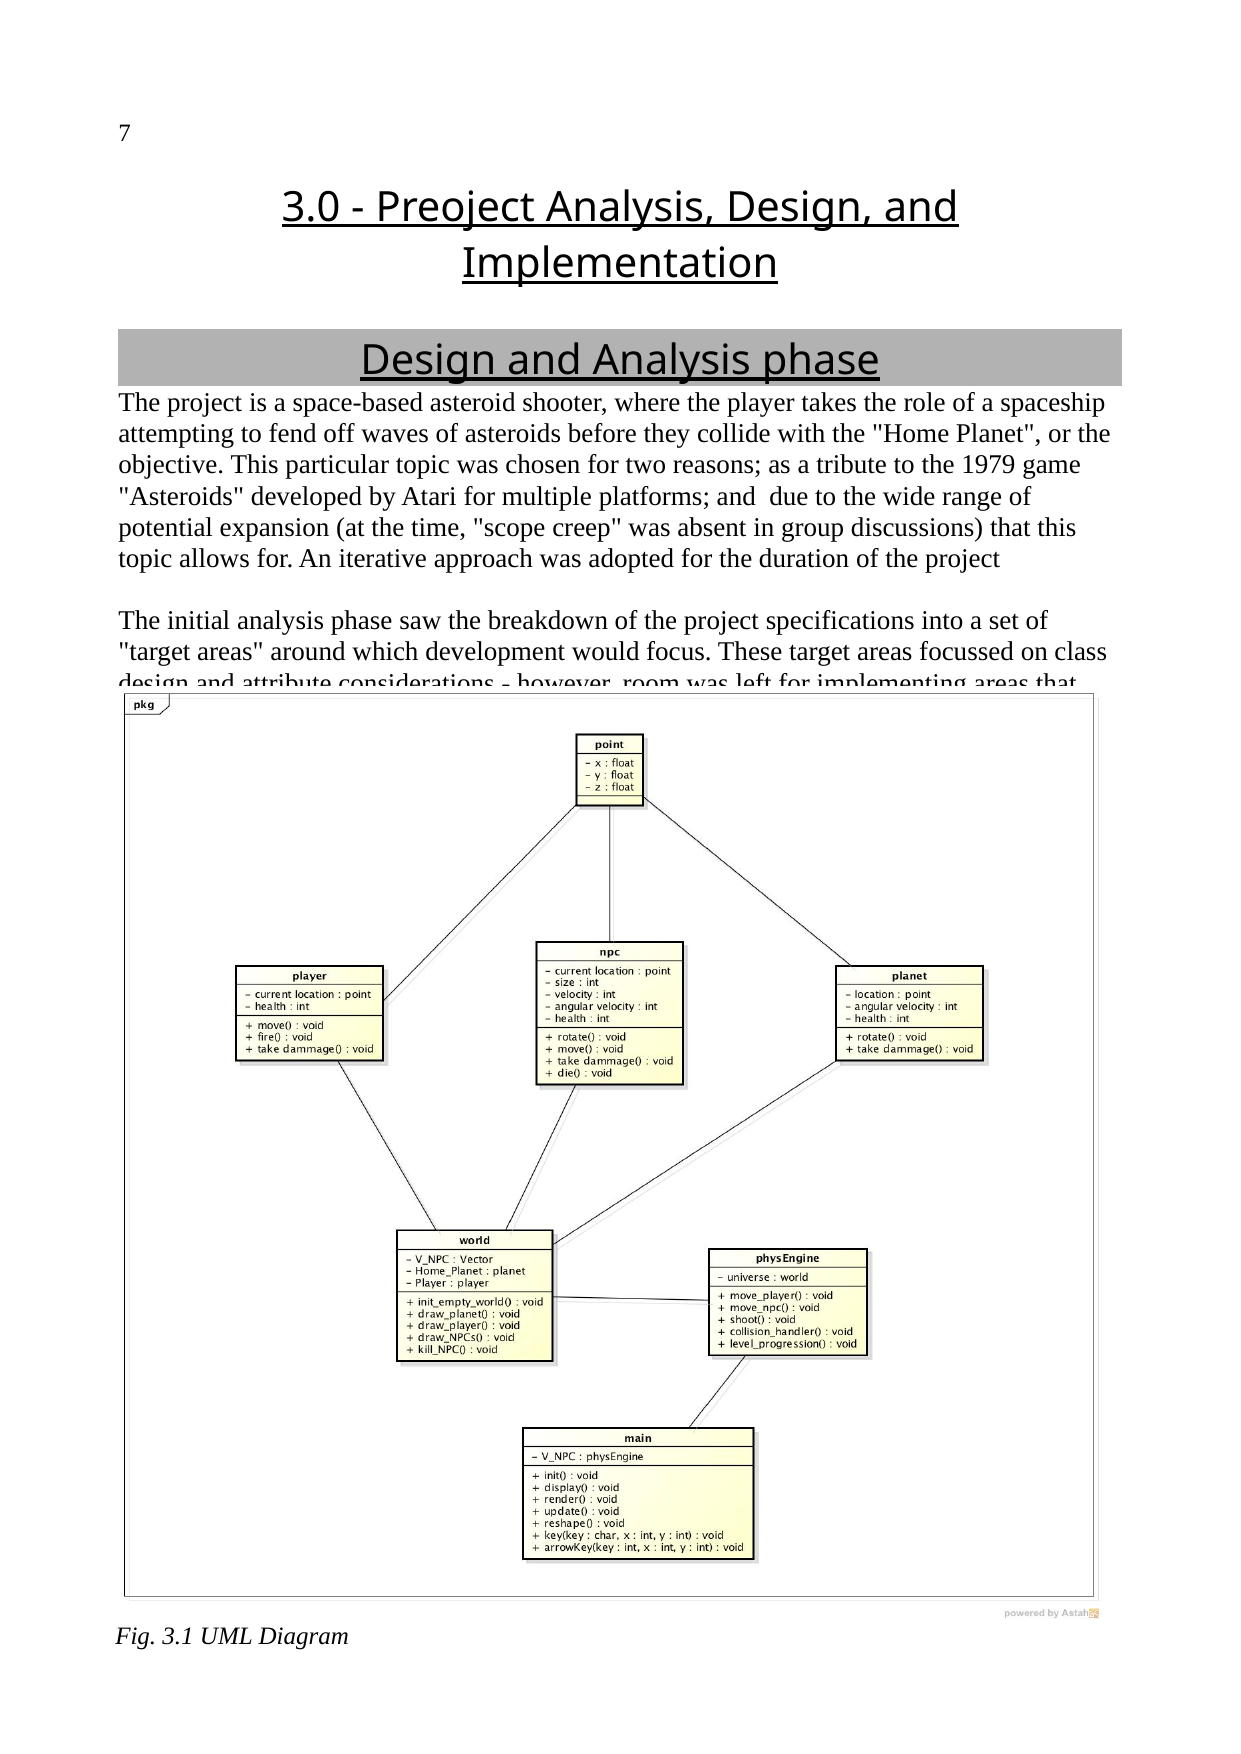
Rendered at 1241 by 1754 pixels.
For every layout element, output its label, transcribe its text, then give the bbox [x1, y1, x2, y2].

text Design and Analysis phase [118, 329, 1122, 386]
picture [115, 686, 1102, 1621]
text 3.0 - Preoject Analysis, Design, and Implementation [118, 176, 1122, 290]
text The project is a space-based asteroid shooter, where the player takes the role of a spaceship attempting to fend off waves of asteroids before they collide with the "Home Planet", or the objective. This particular topic was chosen for two reasons; as a tribute to the 1979 game "Asteroids" developed by Atari for multiple platforms; and due to the wide range of potential expansion (at the time, "scope creep" was absent in group discussions) that this topic allows for. An iterative approach was adopted for the duration of the project [118, 386, 1122, 573]
text The initial analysis phase saw the breakdown of the project specifications into a set of "target areas" around which development would focus. These target areas focussed on class design and attribute considerations - however, room was left for implementing areas that [118, 604, 1122, 698]
text Fig. 3.1 UML Diagram [115, 1621, 1102, 1650]
text [115, 1650, 1102, 1754]
